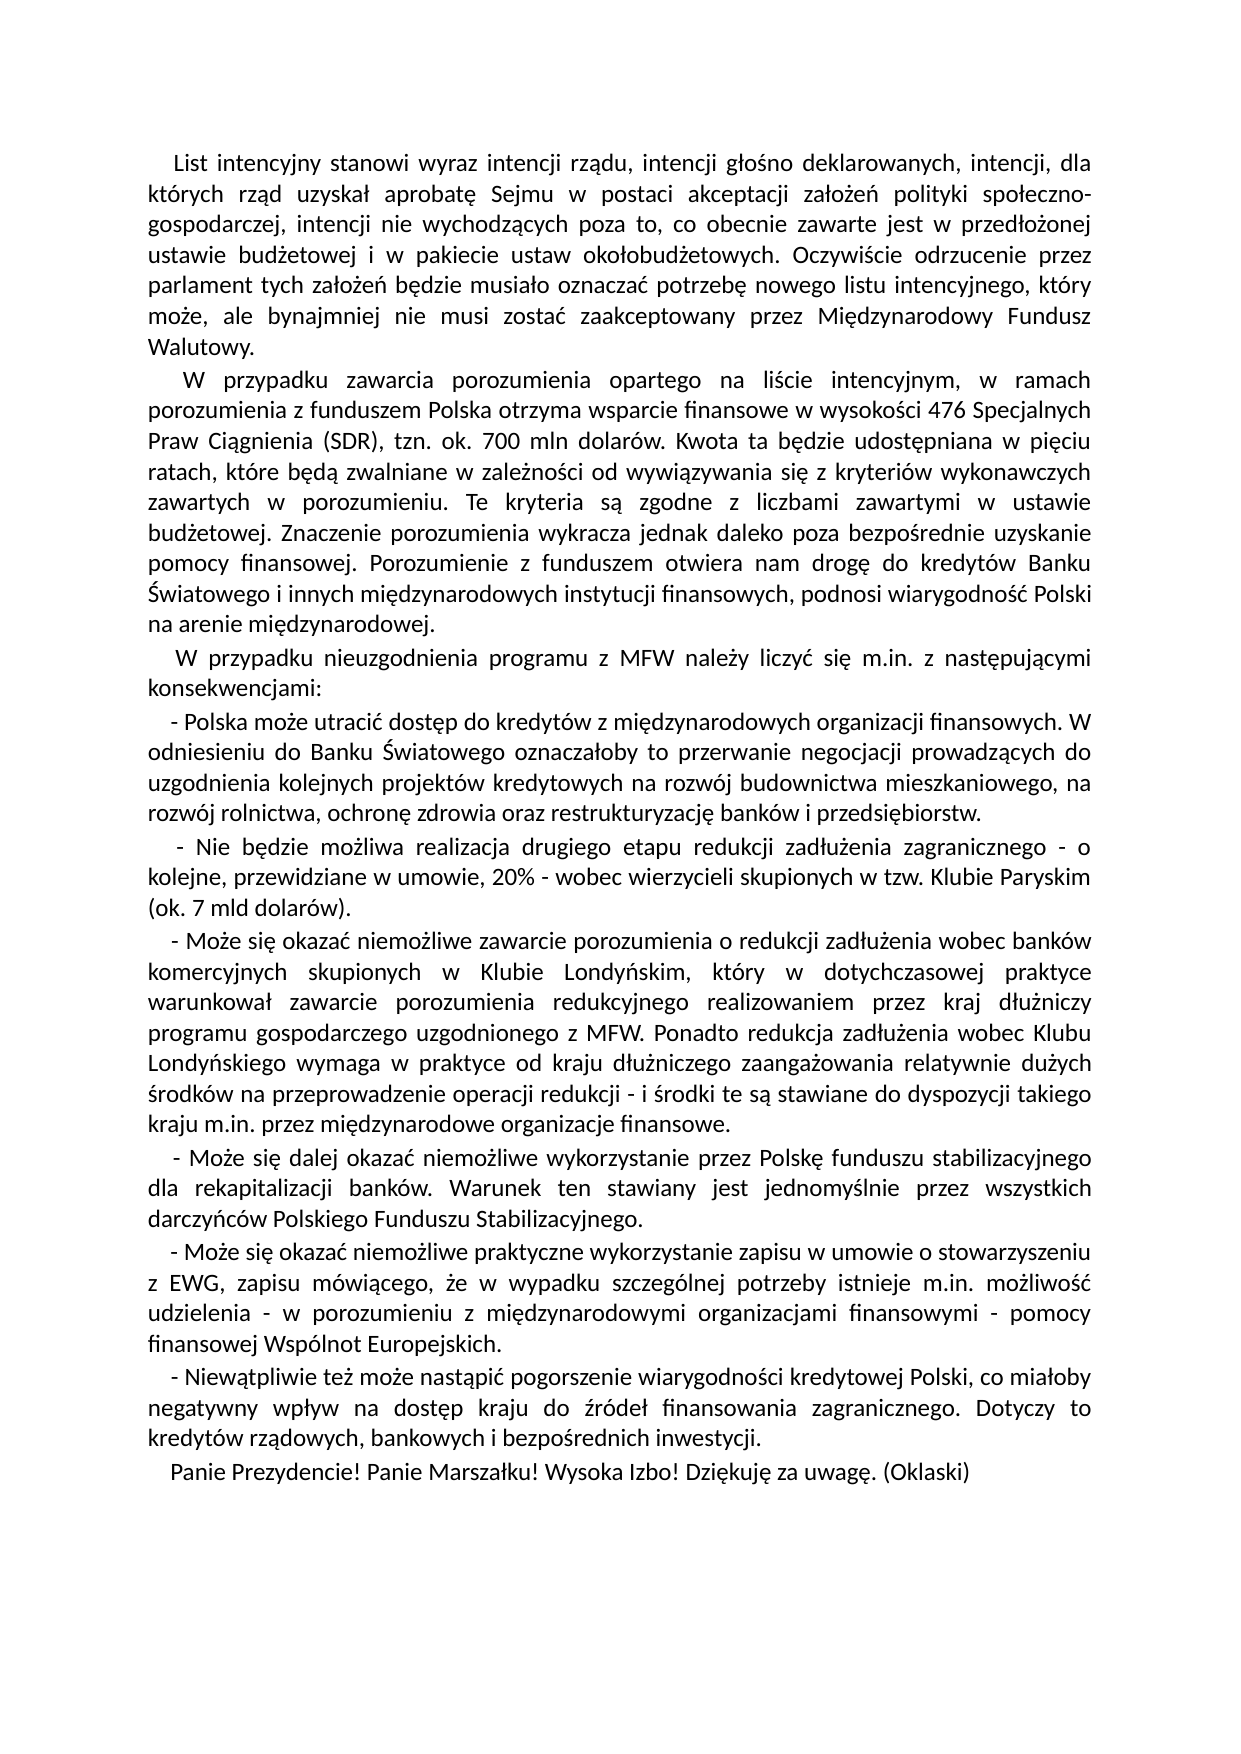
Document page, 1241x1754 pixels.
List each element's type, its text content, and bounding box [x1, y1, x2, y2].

text - Polska może utracić dostęp do kredytów z międzynarodowych organizacji finansowych. W odniesieniu do Banku Światowego oznaczałoby to przerwanie negocjacji prowadzących do uzgodnienia kolejnych projektów kredytowych na rozwój budownictwa mieszkaniowego, na rozwój rolnictwa, ochronę zdrowia oraz restrukturyzację banków i przedsiębiorstw. [148, 706, 1093, 828]
text - Może się okazać niemożliwe zawarcie porozumienia o redukcji zadłużenia wobec banków komercyjnych skupionych w Klubie Londyńskim, który w dotychczasowej praktyce warunkował zawarcie porozumienia redukcyjnego realizowaniem przez kraj dłużniczy programu gospodarczego uzgodnionego z MFW. Ponadto redukcja zadłużenia wobec Klubu Londyńskiego wymaga w praktyce od kraju dłużniczego zaangażowania relatywnie dużych środków na przeprowadzenie operacji redukcji - i środki te są stawiane do dyspozycji takiego kraju m.in. przez międzynarodowe organizacje finansowe. [148, 925, 1093, 1139]
text - Może się dalej okazać niemożliwe wykorzystanie przez Polskę funduszu stabilizacyjnego dla rekapitalizacji banków. Warunek ten stawiany jest jednomyślnie przez wszystkich darczyńców Polskiego Funduszu Stabilizacyjnego. [148, 1142, 1093, 1233]
text - Może się okazać niemożliwe praktyczne wykorzystanie zapisu w umowie o stowarzyszeniu z EWG, zapisu mówiącego, że w wypadku szczególnej potrzeby istnieje m.in. możliwość udzielenia - w porozumieniu z międzynarodowymi organizacjami finansowymi - pomocy finansowej Wspólnot Europejskich. [148, 1236, 1093, 1358]
text W przypadku zawarcia porozumienia opartego na liście intencyjnym, w ramach porozumienia z funduszem Polska otrzyma wsparcie finansowe w wysokości 476 Specjalnych Praw Ciągnienia (SDR), tzn. ok. 700 mln dolarów. Kwota ta będzie udostępniana w pięciu ratach, które będą zwalniane w zależności od wywiązywania się z kryteriów wykonawczych zawartych w porozumieniu. Te kryteria są zgodne z liczbami zawartymi w ustawie budżetowej. Znaczenie porozumienia wykracza jednak daleko poza bezpośrednie uzyskanie pomocy finansowej. Porozumienie z funduszem otwiera nam drogę do kredytów Banku Światowego i innych międzynarodowych instytucji finansowych, podnosi wiarygodność Polski na arenie międzynarodowej. [148, 364, 1093, 639]
text List intencyjny stanowi wyraz intencji rządu, intencji głośno deklarowanych, intencji, dla których rząd uzyskał aprobatę Sejmu w postaci akceptacji założeń polityki społeczno-gospodarczej, intencji nie wychodzących poza to, co obecnie zawarte jest w przedłożonej ustawie budżetowej i w pakiecie ustaw okołobudżetowych. Oczywiście odrzucenie przez parlament tych założeń będzie musiało oznaczać potrzebę nowego listu intencyjnego, który może, ale bynajmniej nie musi zostać zaakceptowany przez Międzynarodowy Fundusz Walutowy. [148, 148, 1093, 361]
text - Nie będzie możliwa realizacja drugiego etapu redukcji zadłużenia zagranicznego - o kolejne, przewidziane w umowie, 20% - wobec wierzycieli skupionych w tzw. Klubie Paryskim (ok. 7 mld dolarów). [148, 831, 1093, 922]
text W przypadku nieuzgodnienia programu z MFW należy liczyć się m.in. z następującymi konsekwencjami: [148, 642, 1093, 703]
text - Niewątpliwie też może nastąpić pogorszenie wiarygodności kredytowej Polski, co miałoby negatywny wpływ na dostęp kraju do źródeł finansowania zagranicznego. Dotyczy to kredytów rządowych, bankowych i bezpośrednich inwestycji. [148, 1361, 1093, 1453]
text Panie Prezydencie! Panie Marszałku! Wysoka Izbo! Dziękuję za uwagę. (Oklaski) [148, 1456, 1093, 1486]
